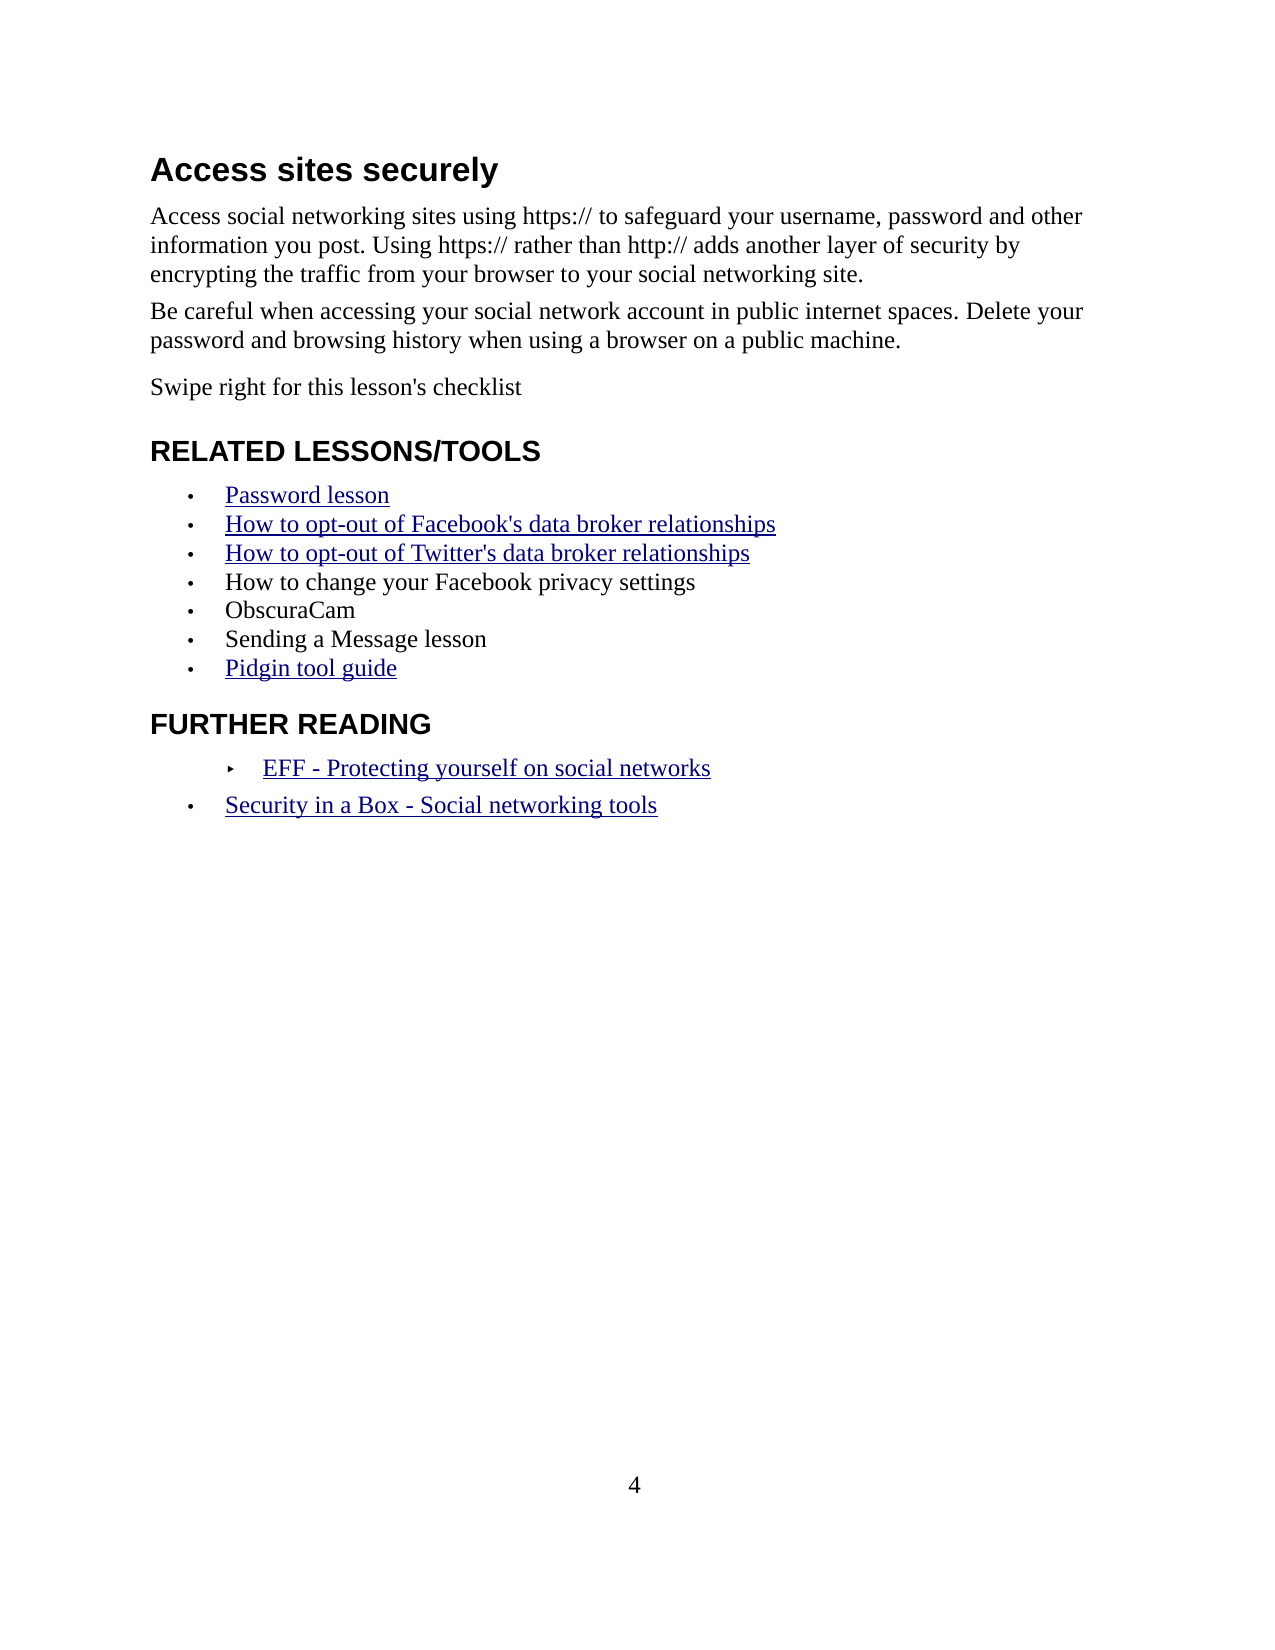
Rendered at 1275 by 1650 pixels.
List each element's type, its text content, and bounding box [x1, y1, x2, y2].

text Access social networking sites using https:// to safeguard your username, password and other information you post. Using https:// rather than http:// adds another layer of security by encrypting the traffic from your browser to your social networking site. [150, 201, 1125, 287]
list EFF - Protecting yourself on social networks [225, 753, 1125, 782]
list ObscuraCam [187, 596, 1125, 624]
list Security in a Box - Social networking tools [187, 791, 1125, 819]
text Be careful when accessing your social network account in public internet spaces. Delete your password and browsing history when using a browser on a public machine. [150, 296, 1125, 354]
list Sending a Message lesson [187, 624, 1125, 653]
list How to opt-out of Facebook's data broker relationships [187, 509, 1125, 538]
list How to change your Facebook privacy settings [187, 567, 1125, 596]
list Pidgin tool guide [187, 653, 1125, 682]
subtitle Access sites securely [150, 150, 1125, 189]
subtitle RELATED LESSONS/TOOLS [150, 434, 1125, 468]
list Password lesson [187, 481, 1125, 509]
text Swipe right for this lesson's checklist [150, 372, 1125, 401]
subtitle FURTHER READING [150, 707, 1125, 740]
list How to opt-out of Twitter's data broker relationships [187, 538, 1125, 567]
